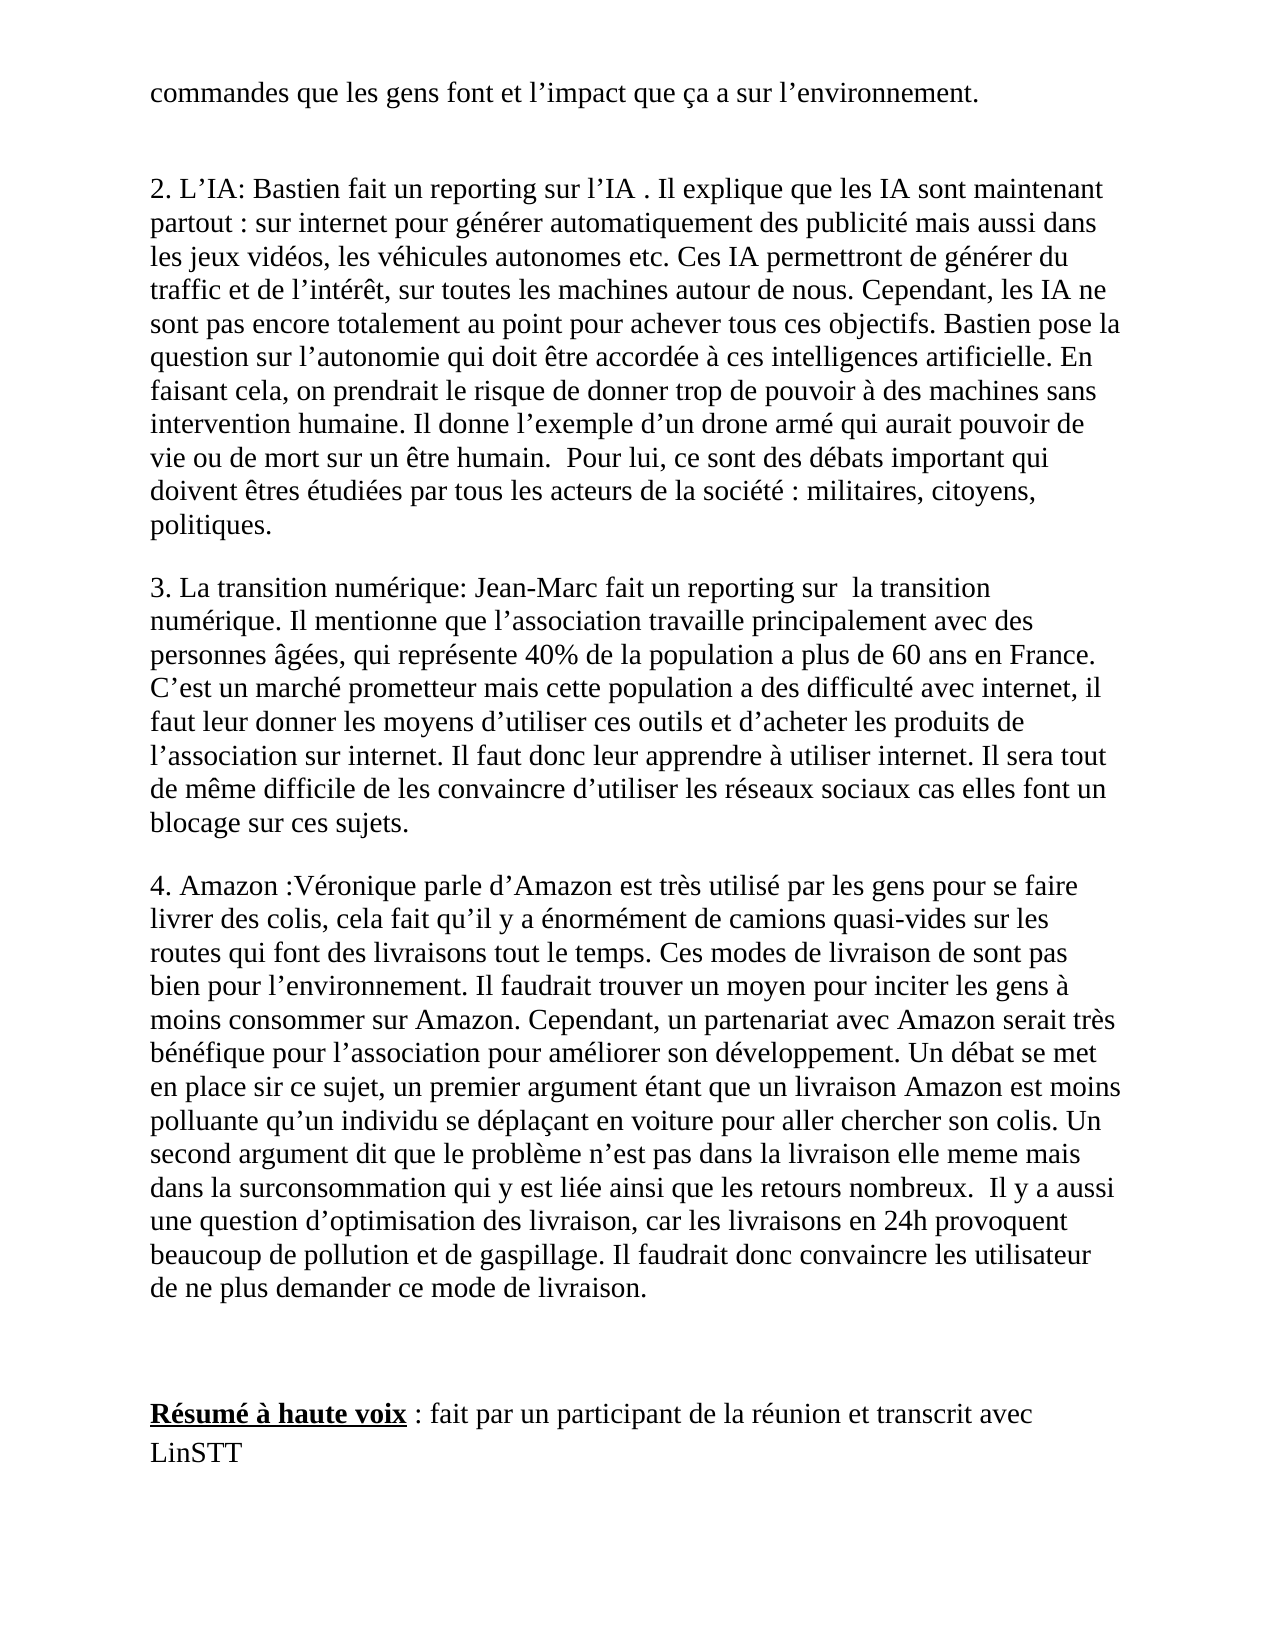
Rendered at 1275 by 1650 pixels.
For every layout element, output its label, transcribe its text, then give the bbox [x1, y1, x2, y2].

text Résumé à haute voix : fait par un participant de la réunion et transcrit avec LinSTT [150, 1396, 1125, 1468]
text 4. Amazon :Véronique parle d’Amazon est très utilisé par les gens pour se faire livrer des colis, cela fait qu’il y a énormément de camions quasi-vides sur les routes qui font des livraisons tout le temps. Ces modes de livraison de sont pas bien pour l’environnement. Il faudrait trouver un moyen pour inciter les gens à moins consommer sur Amazon. Cependant, un partenariat avec Amazon serait très bénéfique pour l’association pour améliorer son développement. Un débat se met en place sir ce sujet, un premier argument étant que un livraison Amazon est moins polluante qu’un individu se déplaçant en voiture pour aller chercher son colis. Un second argument dit que le problème n’est pas dans la livraison elle meme mais dans la surconsommation qui y est liée ainsi que les retours nombreux. Il y a aussi une question d’optimisation des livraison, car les livraisons en 24h provoquent beaucoup de pollution et de gaspillage. Il faudrait donc convaincre les utilisateur de ne plus demander ce mode de livraison. [150, 868, 1125, 1304]
text 2. L’IA: Bastien fait un reporting sur l’IA . Il explique que les IA sont maintenant partout : sur internet pour générer automatiquement des publicité mais aussi dans les jeux vidéos, les véhicules autonomes etc. Ces IA permettront de générer du traffic et de l’intérêt, sur toutes les machines autour de nous. Cependant, les IA ne sont pas encore totalement au point pour achever tous ces objectifs. Bastien pose la question sur l’autonomie qui doit être accordée à ces intelligences artificielle. En faisant cela, on prendrait le risque de donner trop de pouvoir à des machines sans intervention humaine. Il donne l’exemple d’un drone armé qui aurait pouvoir de vie ou de mort sur un être humain. Pour lui, ce sont des débats important qui doivent êtres étudiées par tous les acteurs de la société : militaires, citoyens, politiques. [150, 172, 1125, 541]
text 3. La transition numérique: Jean-Marc fait un reporting sur la transition numérique. Il mentionne que l’association travaille principalement avec des personnes âgées, qui représente 40% de la population a plus de 60 ans en France. C’est un marché prometteur mais cette population a des difficulté avec internet, il faut leur donner les moyens d’utiliser ces outils et d’acheter les produits de l’association sur internet. Il faut donc leur apprendre à utiliser internet. Il sera tout de même difficile de les convaincre d’utiliser les réseaux sociaux cas elles font un blocage sur ces sujets. [150, 570, 1125, 838]
text commandes que les gens font et l’impact que ça a sur l’environnement. [150, 75, 1125, 108]
